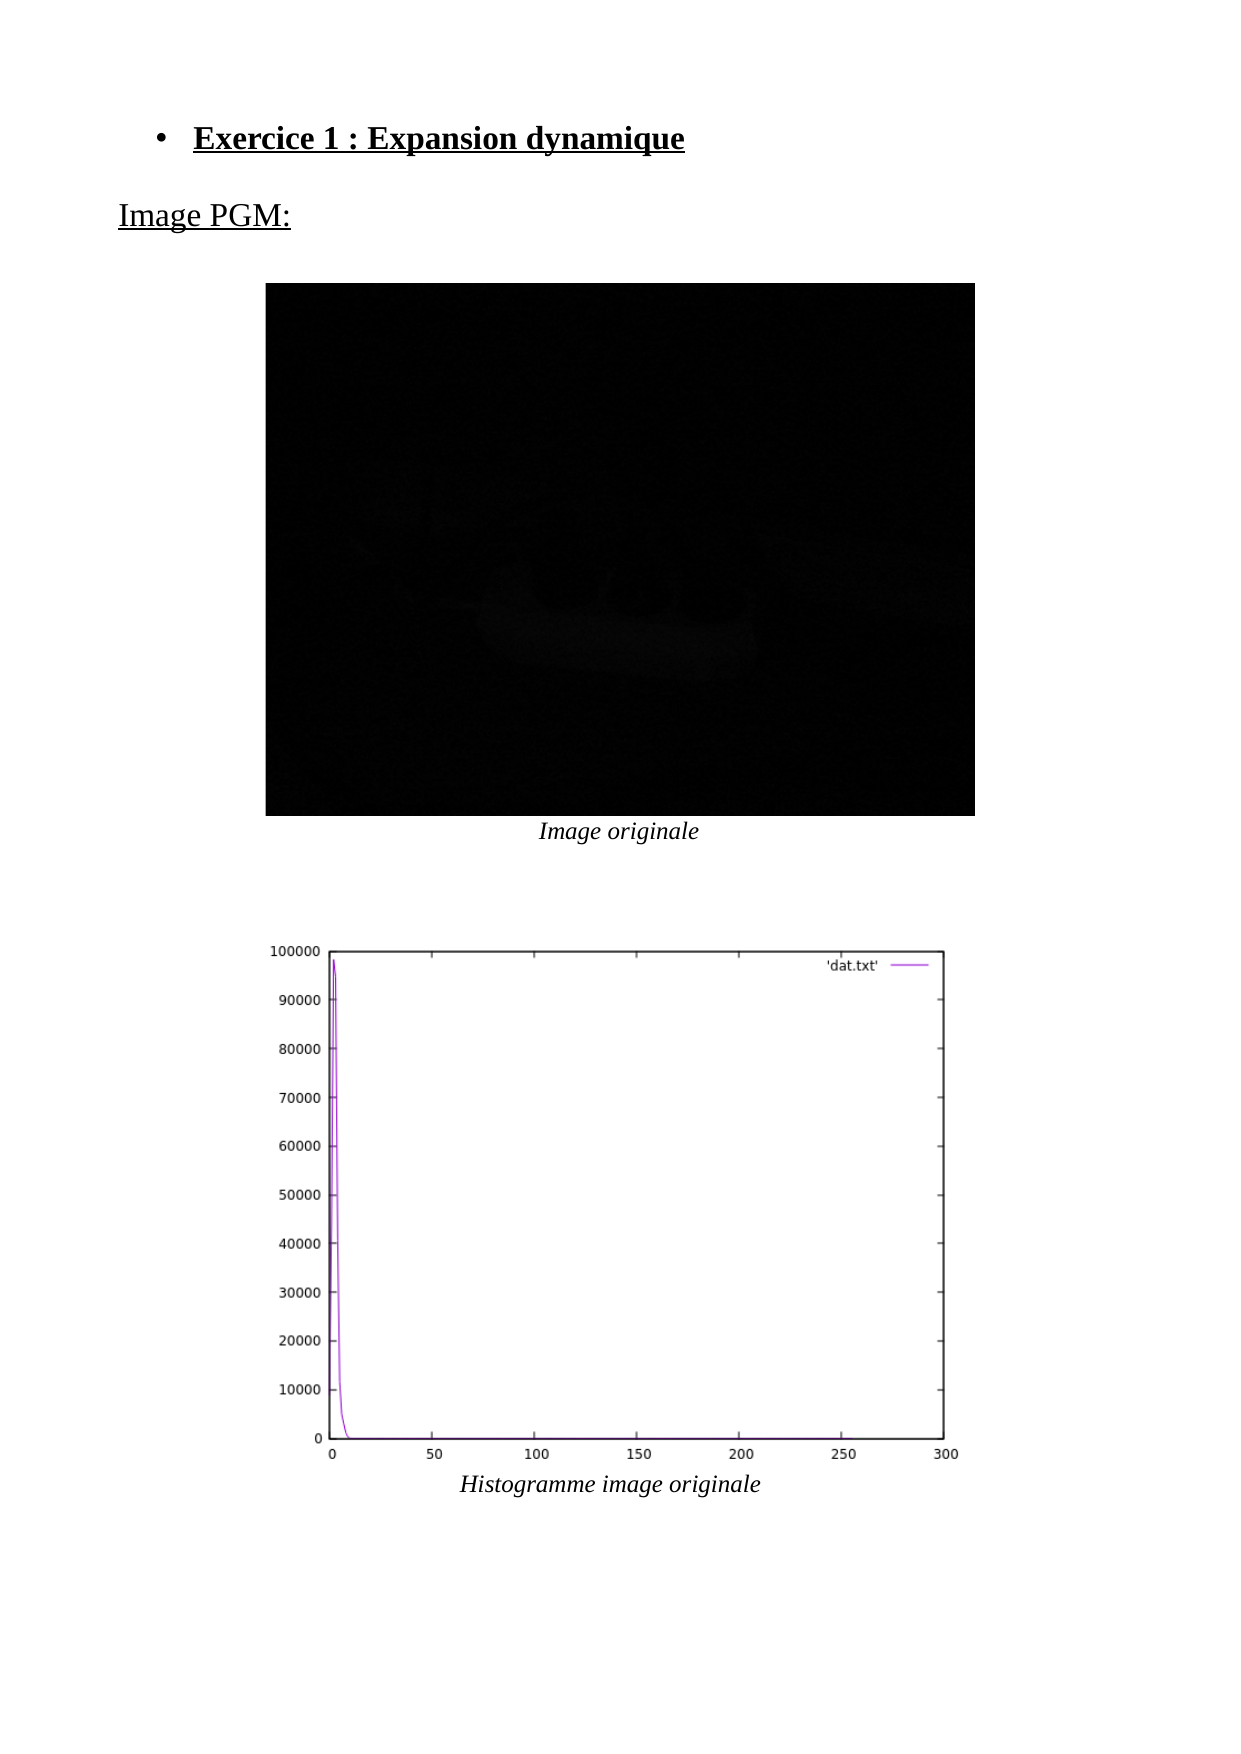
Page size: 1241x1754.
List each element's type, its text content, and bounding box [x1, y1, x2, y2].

picture [256, 935, 967, 1469]
text Histogramme image originale [256, 1469, 967, 1497]
picture [265, 283, 975, 816]
text Image PGM: [118, 195, 1122, 233]
text Image originale [266, 816, 975, 845]
list Exercice 1 : Expansion dynamique [156, 118, 1122, 156]
